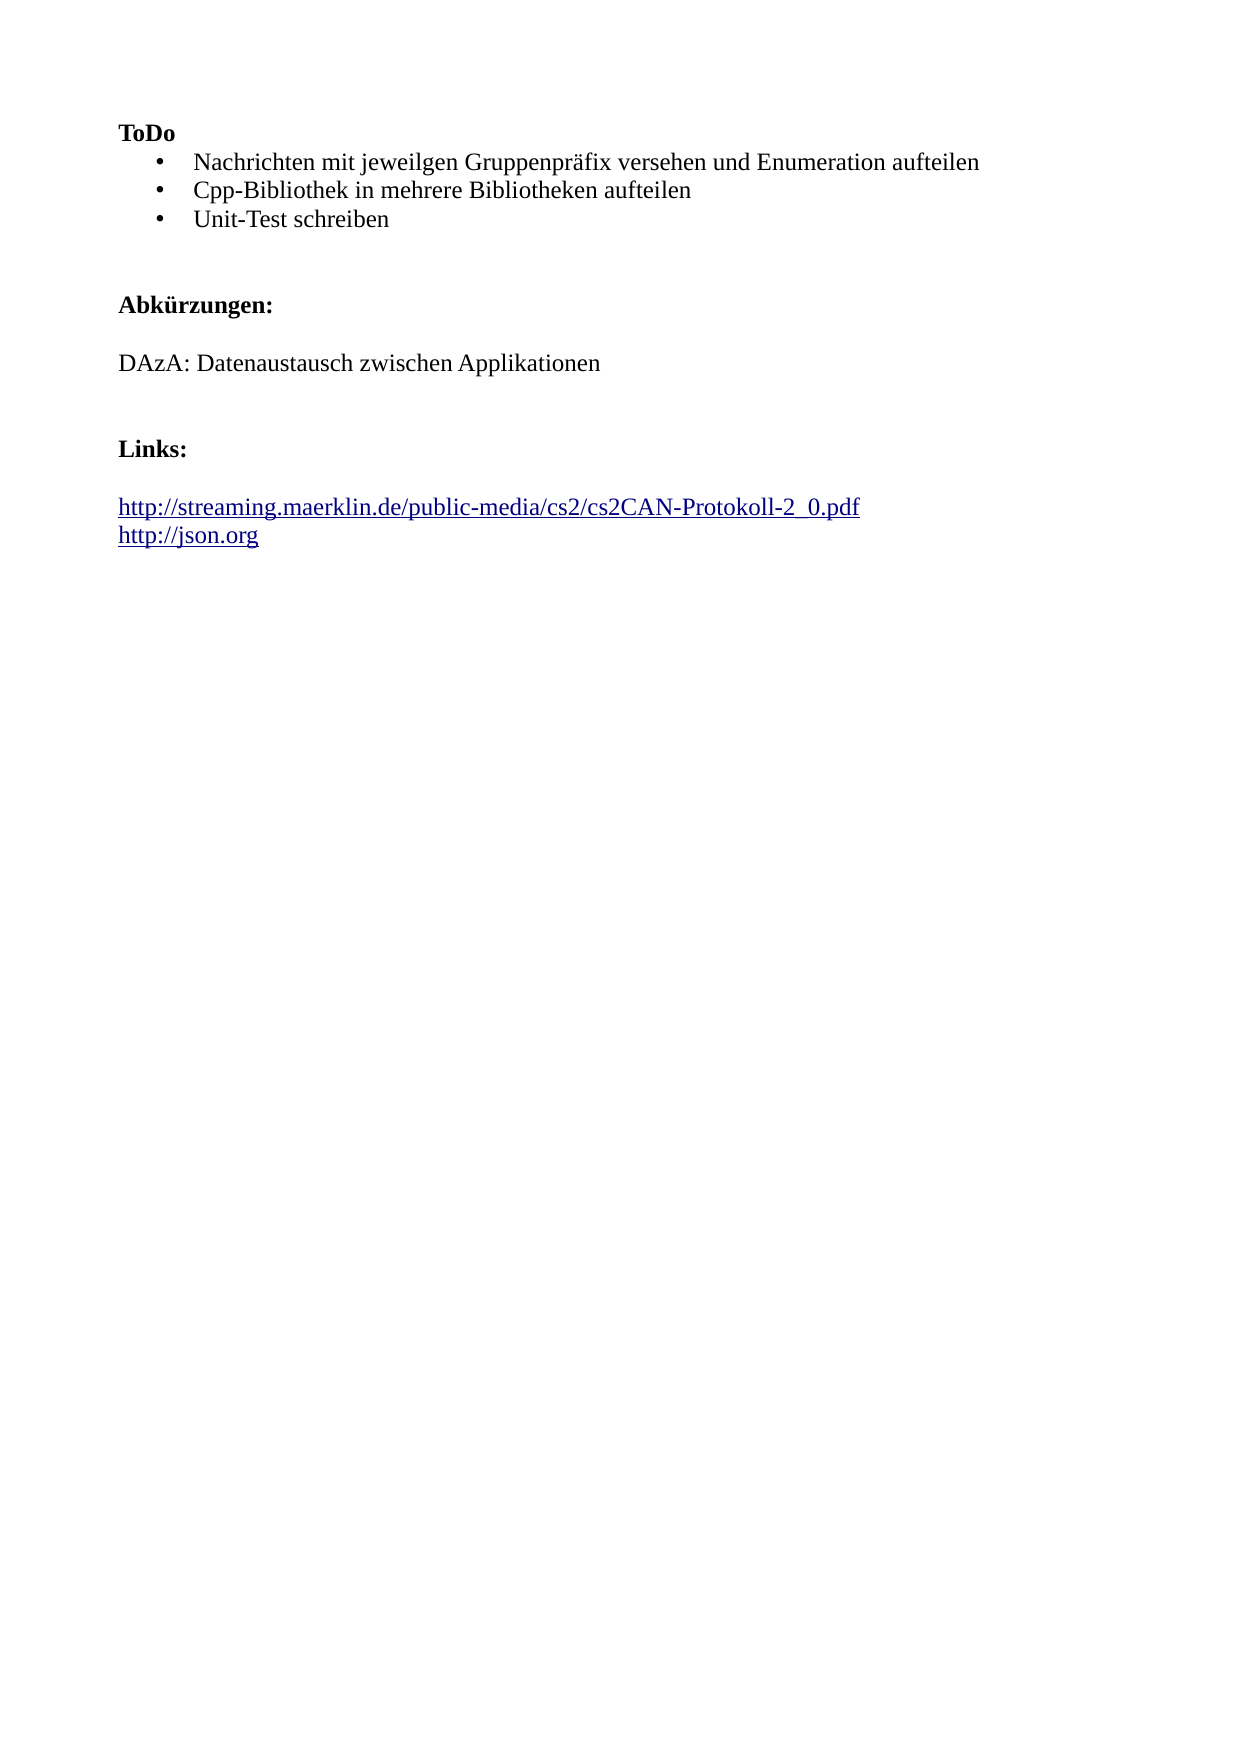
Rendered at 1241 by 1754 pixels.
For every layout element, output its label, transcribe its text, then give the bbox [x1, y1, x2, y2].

list Cpp-Bibliothek in mehrere Bibliotheken aufteilen [156, 176, 1122, 204]
text ToDo [118, 118, 1122, 147]
text Abkürzungen: [118, 291, 1122, 319]
text Links: [118, 434, 1122, 463]
list Nachrichten mit jeweilgen Gruppenpräfix versehen und Enumeration aufteilen [156, 147, 1122, 176]
text http://json.org [118, 521, 1122, 549]
text http://streaming.maerklin.de/public-media/cs2/cs2CAN-Protokoll-2_0.pdf [118, 492, 1122, 521]
text DAzA: Datenaustausch zwischen Applikationen [118, 348, 1122, 377]
list Unit-Test schreiben [156, 204, 1122, 233]
